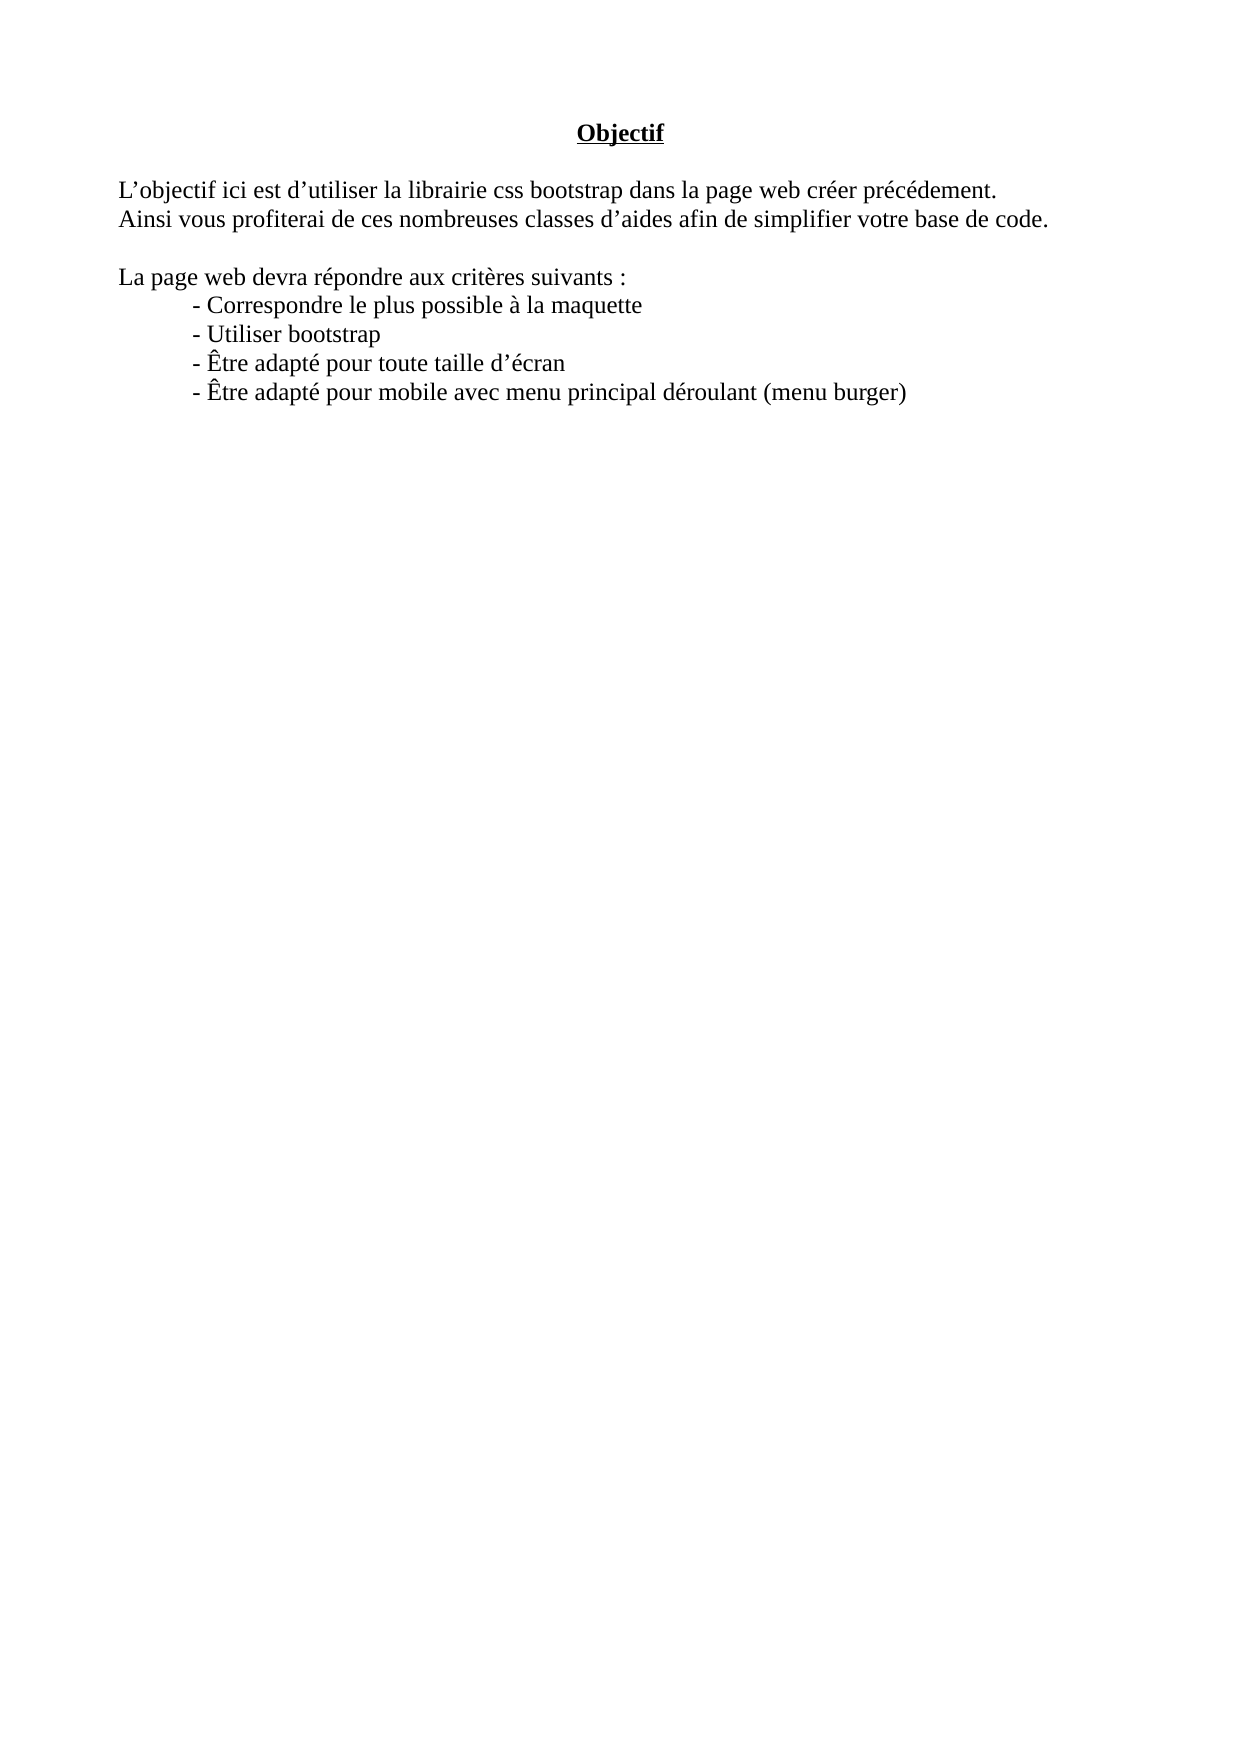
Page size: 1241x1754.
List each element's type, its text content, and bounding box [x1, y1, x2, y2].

text - Être adapté pour mobile avec menu principal déroulant (menu burger) [118, 377, 1122, 434]
text - Être adapté pour toute taille d’écran [118, 348, 1122, 377]
text - Utiliser bootstrap [118, 319, 1122, 348]
text - Correspondre le plus possible à la maquette [118, 291, 1122, 319]
text L’objectif ici est d’utiliser la librairie css bootstrap dans la page web créer précédement. [118, 176, 1122, 204]
text La page web devra répondre aux critères suivants : [118, 262, 1122, 291]
text Objectif [118, 118, 1122, 147]
text Ainsi vous profiterai de ces nombreuses classes d’aides afin de simplifier votre base de code. [118, 204, 1122, 233]
